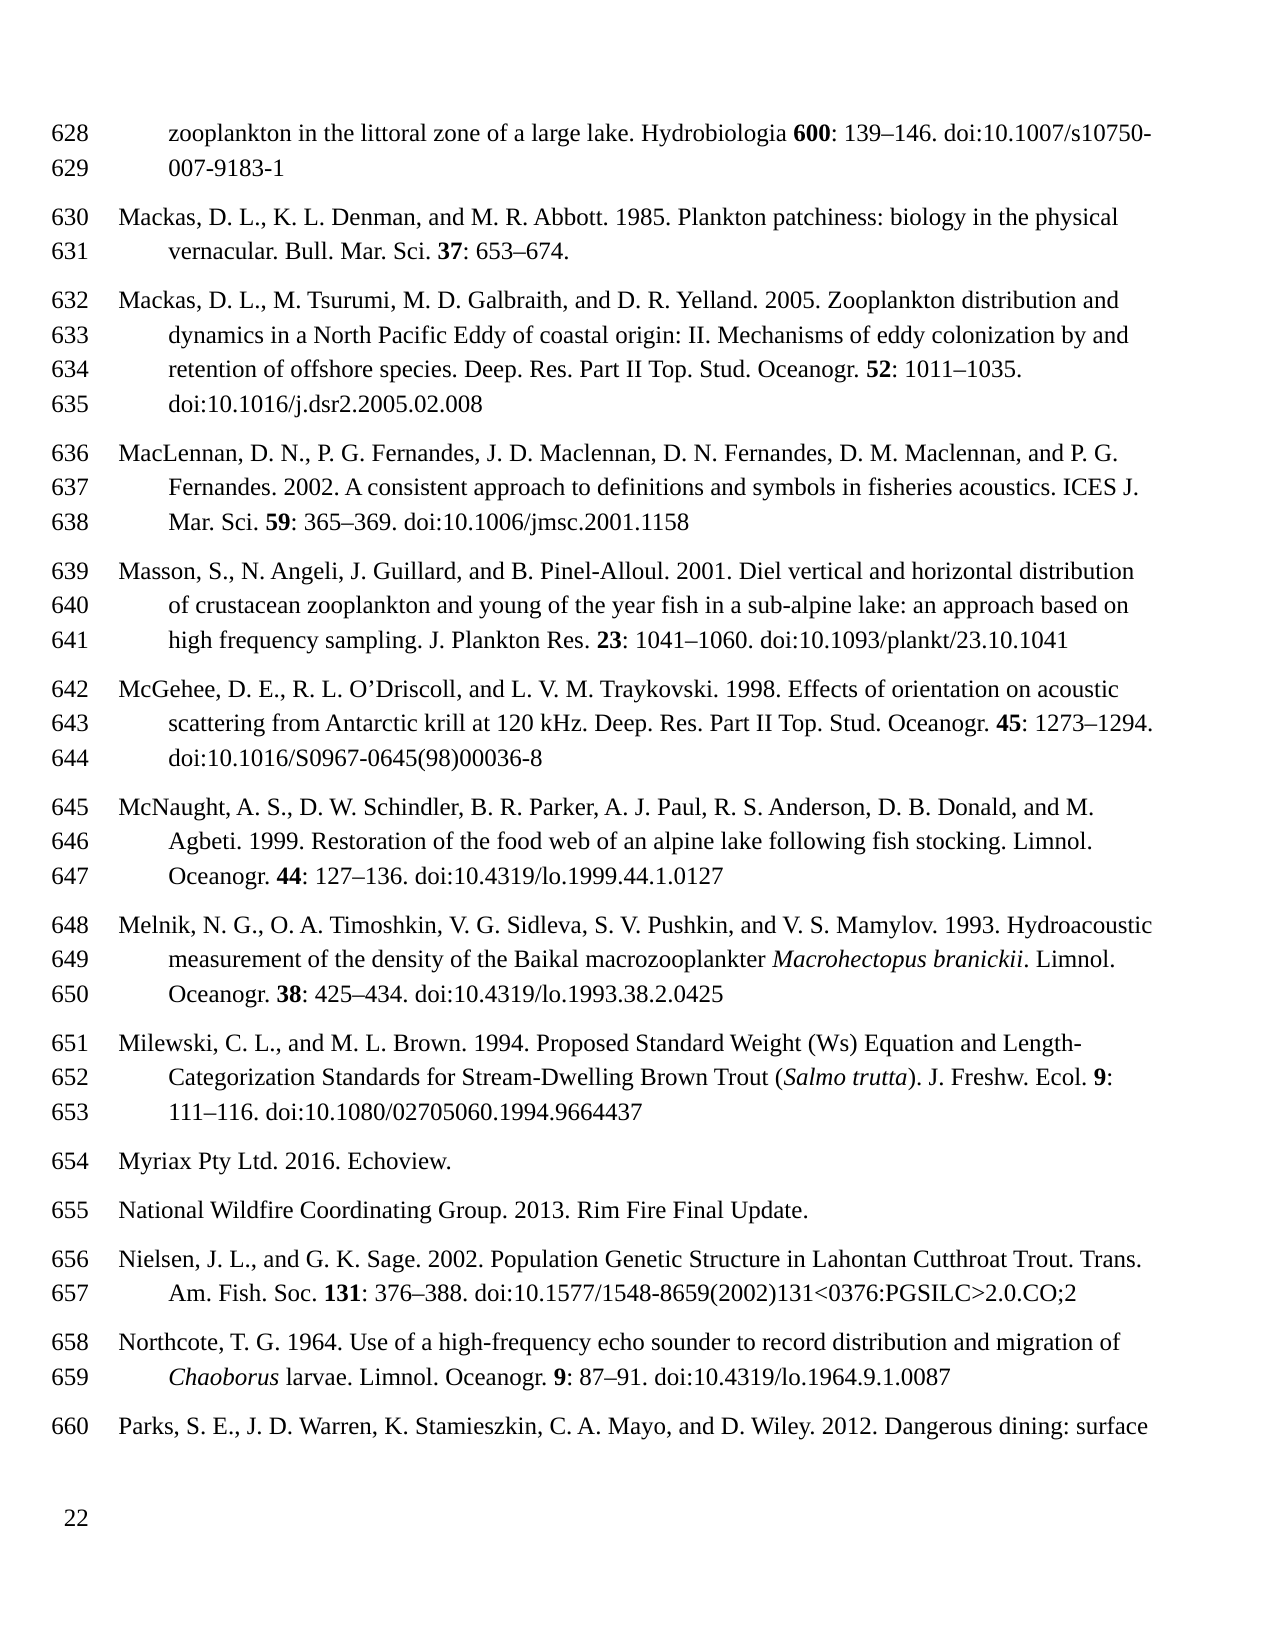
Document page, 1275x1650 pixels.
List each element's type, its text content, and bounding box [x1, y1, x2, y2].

text Northcote, T. G. 1964. Use of a high-frequency echo sounder to record distribution and migration of Chaoborus larvae. Limnol. Oceanogr. 9: 87–91. doi:10.4319/lo.1964.9.1.0087 [118, 1327, 1157, 1391]
text Milewski, C. L., and M. L. Brown. 1994. Proposed Standard Weight (Ws) Equation and Length-Categorization Standards for Stream-Dwelling Brown Trout (Salmo trutta). J. Freshw. Ecol. 9: 111–116. doi:10.1080/02705060.1994.9664437 [118, 1028, 1157, 1126]
text Parks, S. E., J. D. Warren, K. Stamieszkin, C. A. Mayo, and D. Wiley. 2012. Dangerous dining: surface [118, 1411, 1157, 1440]
text Mackas, D. L., K. L. Denman, and M. R. Abbott. 1985. Plankton patchiness: biology in the physical vernacular. Bull. Mar. Sci. 37: 653–674. [118, 202, 1157, 265]
text zooplankton in the littoral zone of a large lake. Hydrobiologia 600: 139–146. doi:10.1007/s10750-007-9183-1 [118, 118, 1157, 181]
text Nielsen, J. L., and G. K. Sage. 2002. Population Genetic Structure in Lahontan Cutthroat Trout. Trans. Am. Fish. Soc. 131: 376–388. doi:10.1577/1548-8659(2002)131<0376:PGSILC>2.0.CO;2 [118, 1244, 1157, 1307]
text MacLennan, D. N., P. G. Fernandes, J. D. Maclennan, D. N. Fernandes, D. M. Maclennan, and P. G. Fernandes. 2002. A consistent approach to definitions and symbols in fisheries acoustics. ICES J. Mar. Sci. 59: 365–369. doi:10.1006/jmsc.2001.1158 [118, 438, 1157, 535]
text Masson, S., N. Angeli, J. Guillard, and B. Pinel-Alloul. 2001. Diel vertical and horizontal distribution of crustacean zooplankton and young of the year fish in a sub-alpine lake: an approach based on high frequency sampling. J. Plankton Res. 23: 1041–1060. doi:10.1093/plankt/23.10.1041 [118, 556, 1157, 653]
text Mackas, D. L., M. Tsurumi, M. D. Galbraith, and D. R. Yelland. 2005. Zooplankton distribution and dynamics in a North Pacific Eddy of coastal origin: II. Mechanisms of eddy colonization by and retention of offshore species. Deep. Res. Part II Top. Stud. Oceanogr. 52: 1011–1035. doi:10.1016/j.dsr2.2005.02.008 [118, 285, 1157, 417]
text McNaught, A. S., D. W. Schindler, B. R. Parker, A. J. Paul, R. S. Anderson, D. B. Donald, and M. Agbeti. 1999. Restoration of the food web of an alpine lake following fish stocking. Limnol. Oceanogr. 44: 127–136. doi:10.4319/lo.1999.44.1.0127 [118, 792, 1157, 889]
text National Wildfire Coordinating Group. 2013. Rim Fire Final Update. [118, 1195, 1157, 1224]
text Melnik, N. G., O. A. Timoshkin, V. G. Sidleva, S. V. Pushkin, and V. S. Mamylov. 1993. Hydroacoustic measurement of the density of the Baikal macrozooplankter Macrohectopus branickii. Limnol. Oceanogr. 38: 425–434. doi:10.4319/lo.1993.38.2.0425 [118, 910, 1157, 1007]
text McGehee, D. E., R. L. O’Driscoll, and L. V. M. Traykovski. 1998. Effects of orientation on acoustic scattering from Antarctic krill at 120 kHz. Deep. Res. Part II Top. Stud. Oceanogr. 45: 1273–1294. doi:10.1016/S0967-0645(98)00036-8 [118, 674, 1157, 771]
text Myriax Pty Ltd. 2016. Echoview. [118, 1146, 1157, 1174]
